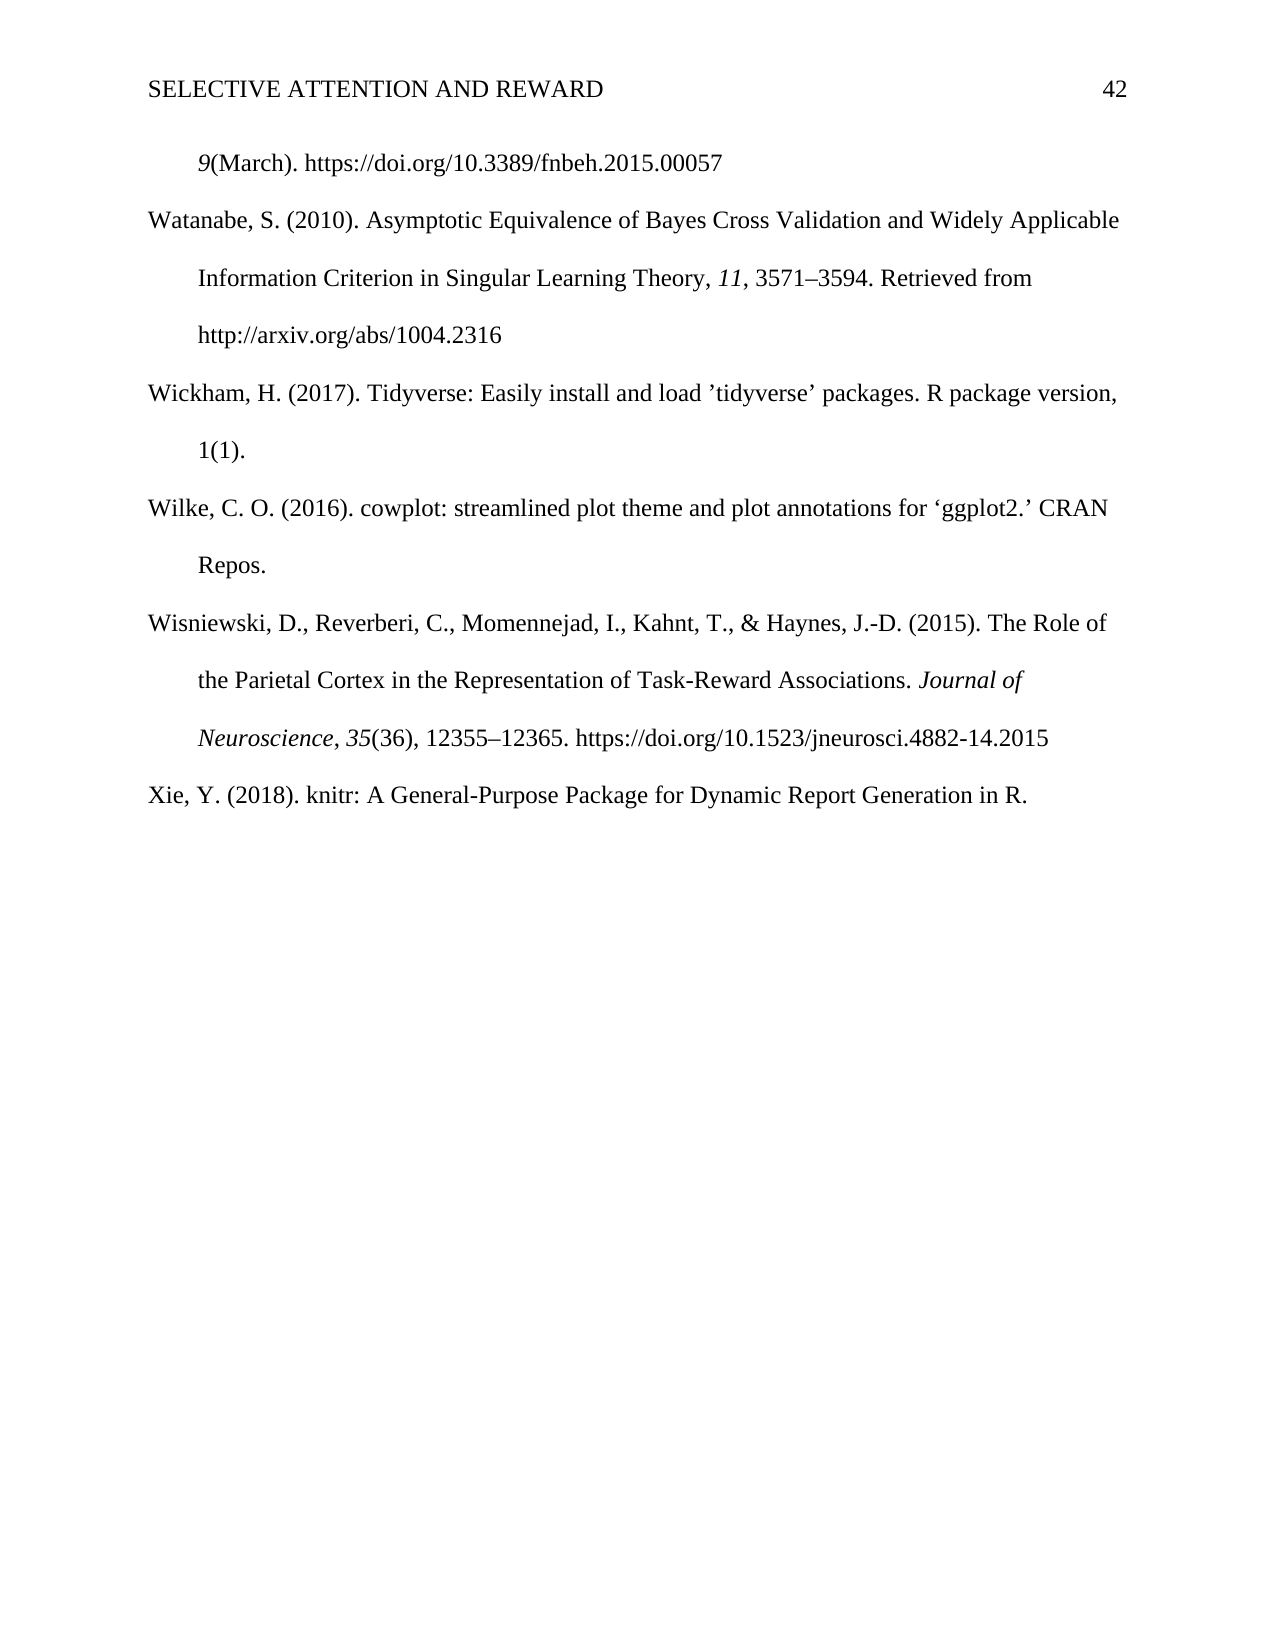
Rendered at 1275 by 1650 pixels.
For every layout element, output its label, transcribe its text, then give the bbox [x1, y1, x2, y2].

text Wilke, C. O. (2016). cowplot: streamlined plot theme and plot annotations for ‘ggplot2.’ CRAN Repos. [148, 493, 1127, 579]
text Wisniewski, D., Reverberi, C., Momennejad, I., Kahnt, T., & Haynes, J.-D. (2015). The Role of the Parietal Cortex in the Representation of Task-Reward Associations. Journal of Neuroscience, 35(36), 12355–12365. https://doi.org/10.1523/jneurosci.4882-14.2015 [148, 608, 1127, 751]
text Wickham, H. (2017). Tidyverse: Easily install and load ’tidyverse’ packages. R package version, 1(1). [148, 378, 1127, 464]
text 9(March). https://doi.org/10.3389/fnbeh.2015.00057 [148, 148, 1127, 176]
text Xie, Y. (2018). knitr: A General-Purpose Package for Dynamic Report Generation in R. [148, 780, 1127, 809]
text Watanabe, S. (2010). Asymptotic Equivalence of Bayes Cross Validation and Widely Applicable Information Criterion in Singular Learning Theory, 11, 3571–3594. Retrieved from http://arxiv.org/abs/1004.2316 [148, 205, 1127, 349]
